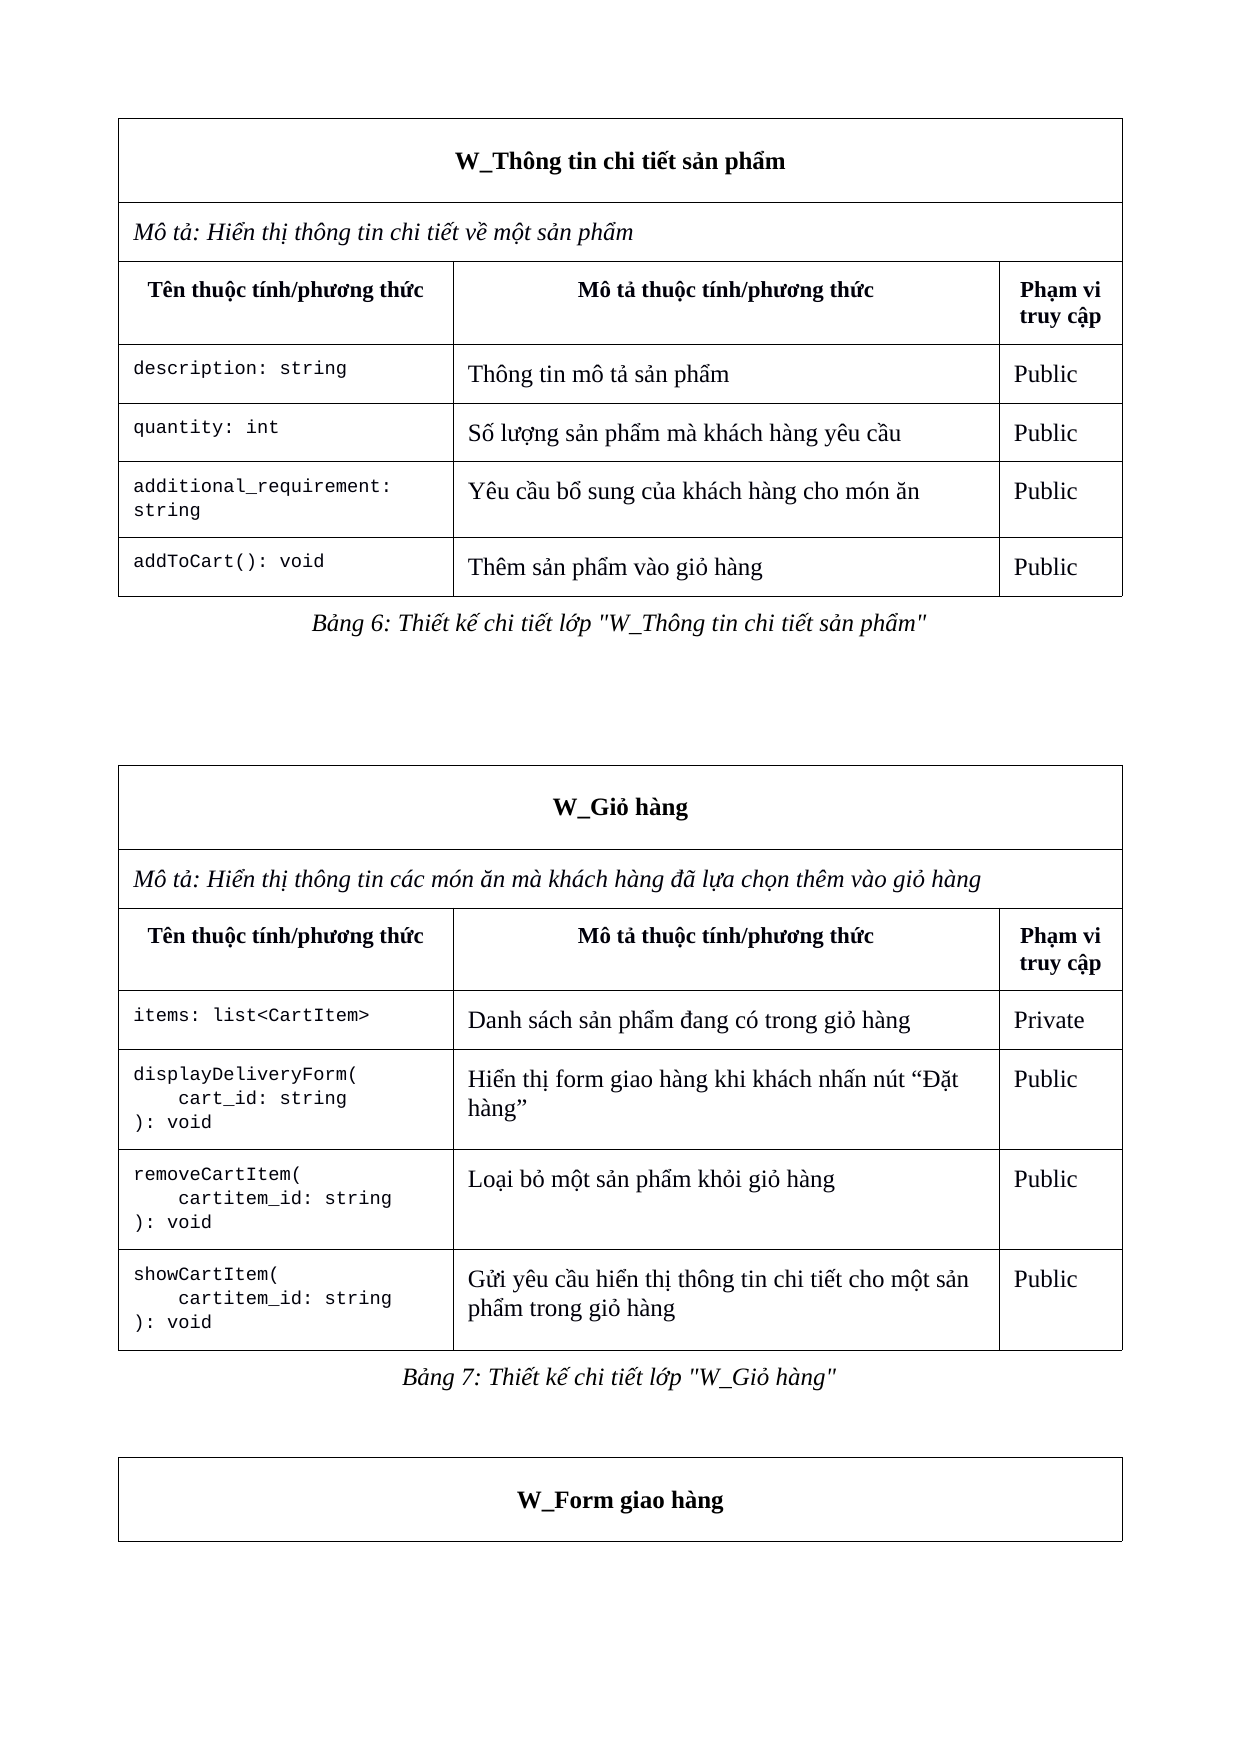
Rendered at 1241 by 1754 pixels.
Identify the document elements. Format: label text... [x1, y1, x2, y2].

table_cell displayDeliveryForm( cart_id: string ): void [119, 1050, 453, 1149]
table_cell addToCart(): void [119, 538, 453, 596]
table_cell Gửi yêu cầu hiển thị thông tin chi tiết cho một sản phẩm trong giỏ hàng [454, 1250, 999, 1349]
table_cell Tên thuộc tính/phương thức [119, 909, 453, 990]
table_cell additional_requirement: string [119, 462, 453, 537]
table_header W_Giỏ hàng [119, 766, 1122, 849]
table_cell Tên thuộc tính/phương thức [119, 262, 453, 344]
table_cell Số lượng sản phẩm mà khách hàng yêu cầu [454, 404, 999, 461]
table_cell quantity: int [119, 404, 453, 461]
table_cell Mô tả: Hiển thị thông tin các món ăn mà khách hàng đã lựa chọn thêm vào giỏ hàng [119, 850, 1122, 907]
table_header W_Form giao hàng [119, 1458, 1122, 1541]
table_cell description: string [119, 345, 453, 402]
table_cell Danh sách sản phẩm đang có trong giỏ hàng [454, 991, 999, 1049]
table_cell Hiển thị form giao hàng khi khách nhấn nút “Đặt hàng” [454, 1050, 999, 1149]
table_cell Public [1000, 1250, 1122, 1349]
table_cell removeCartItem( cartitem_id: string ): void [119, 1150, 453, 1249]
table_cell Phạm vi truy cập [1000, 262, 1122, 344]
table_header W_Thông tin chi tiết sản phẩm [119, 119, 1122, 202]
table_cell Phạm vi truy cập [1000, 909, 1122, 990]
text Bảng 6: Thiết kế chi tiết lớp "W_Thông tin chi tiết sản phẩm" [118, 608, 1122, 637]
table_cell Public [1000, 462, 1122, 537]
table_cell Public [1000, 1050, 1122, 1149]
table_cell items: list<CartItem> [119, 991, 453, 1049]
table_cell Public [1000, 345, 1122, 402]
table_cell showCartItem( cartitem_id: string ): void [119, 1250, 453, 1349]
table_cell Private [1000, 991, 1122, 1049]
table_cell Public [1000, 404, 1122, 461]
table_cell Mô tả thuộc tính/phương thức [454, 262, 999, 344]
table_cell Mô tả thuộc tính/phương thức [454, 909, 999, 990]
table_cell Loại bỏ một sản phẩm khỏi giỏ hàng [454, 1150, 999, 1249]
table_cell Public [1000, 1150, 1122, 1249]
table_cell Mô tả: Hiển thị thông tin chi tiết về một sản phẩm [119, 203, 1122, 261]
table_cell Thêm sản phẩm vào giỏ hàng [454, 538, 999, 596]
text Bảng 7: Thiết kế chi tiết lớp "W_Giỏ hàng" [118, 1362, 1122, 1391]
table_cell Public [1000, 538, 1122, 596]
table_cell Yêu cầu bổ sung của khách hàng cho món ăn [454, 462, 999, 537]
table_cell Thông tin mô tả sản phẩm [454, 345, 999, 402]
